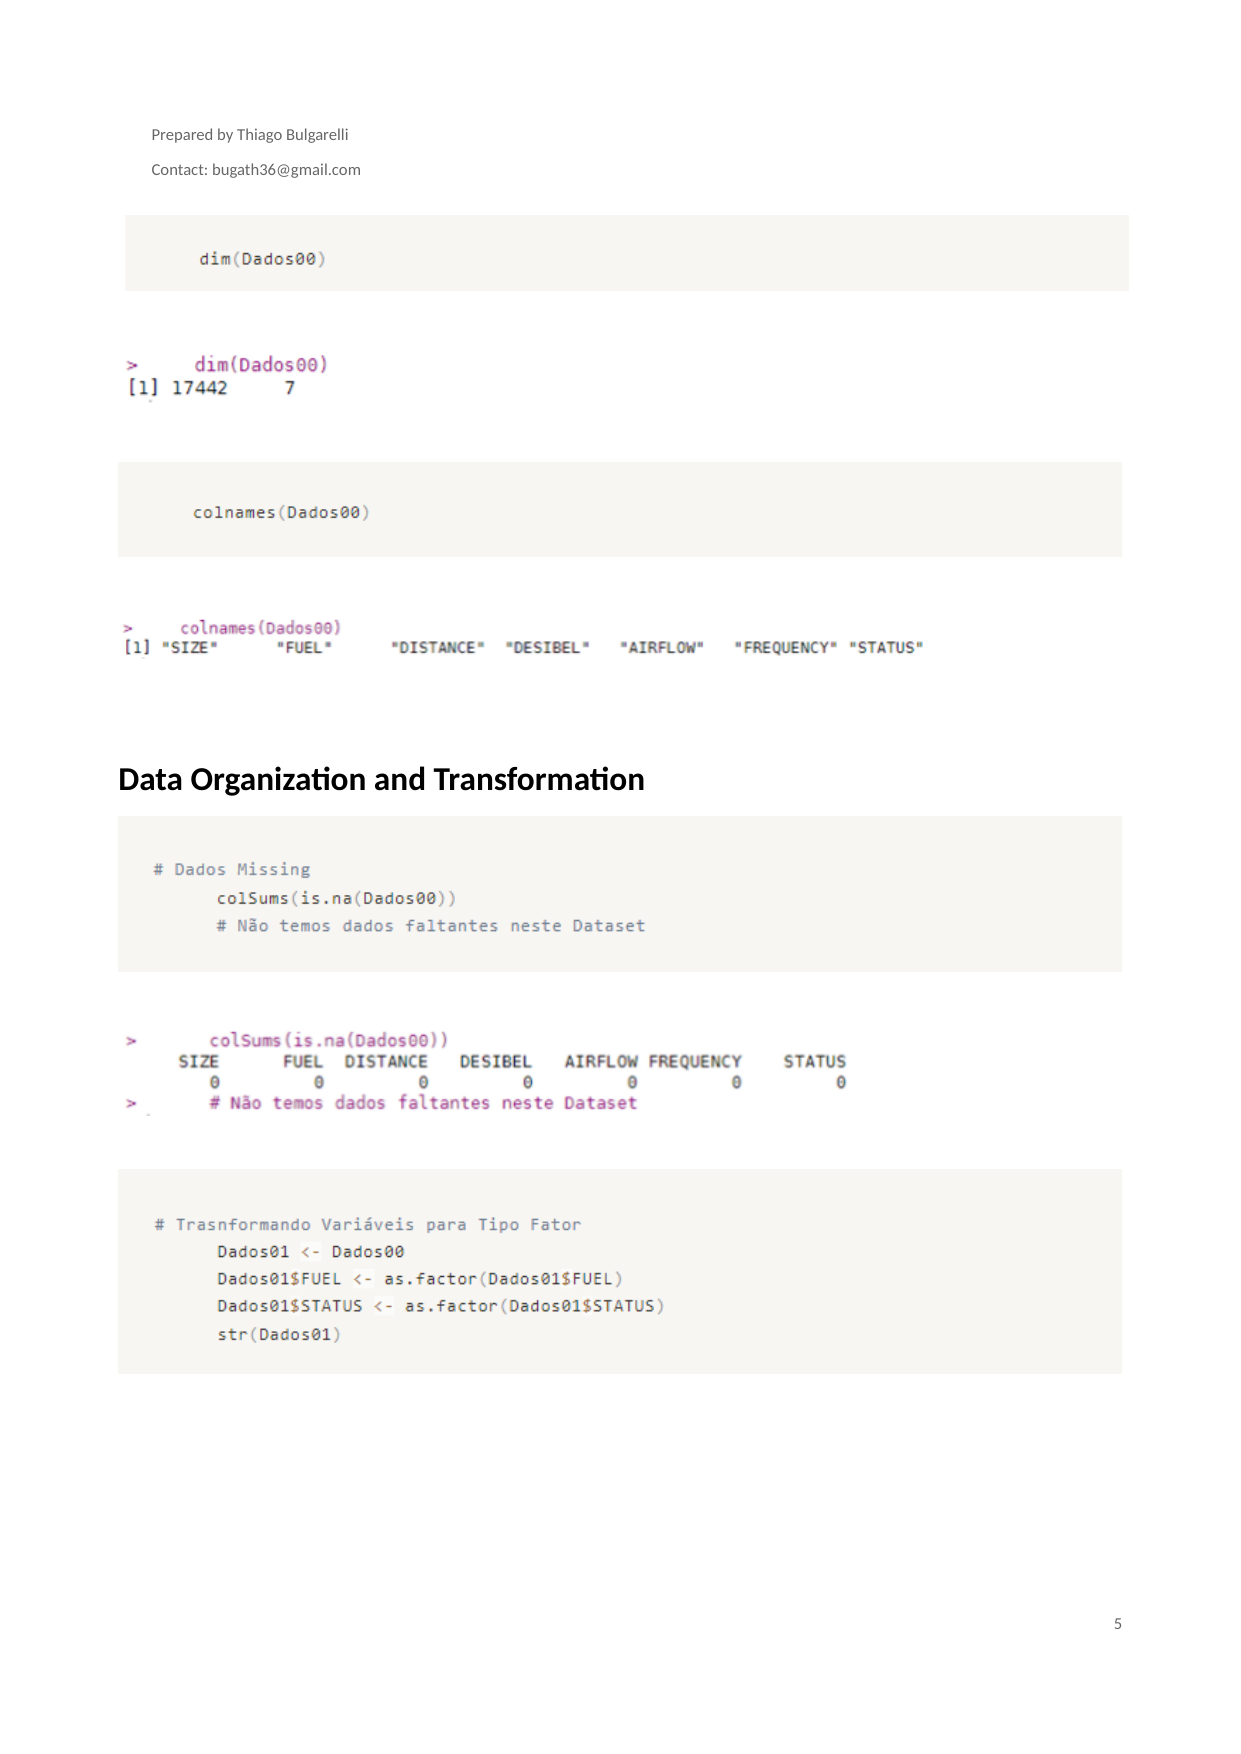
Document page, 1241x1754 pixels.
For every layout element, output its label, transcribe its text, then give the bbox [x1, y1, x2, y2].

picture [118, 1025, 1123, 1116]
picture [118, 611, 1123, 679]
picture [118, 462, 1123, 557]
picture [118, 1169, 1123, 1374]
picture [118, 816, 1123, 972]
picture [125, 215, 1130, 291]
picture [118, 344, 1123, 404]
subtitle Data Organization and Transformation [118, 758, 1122, 798]
